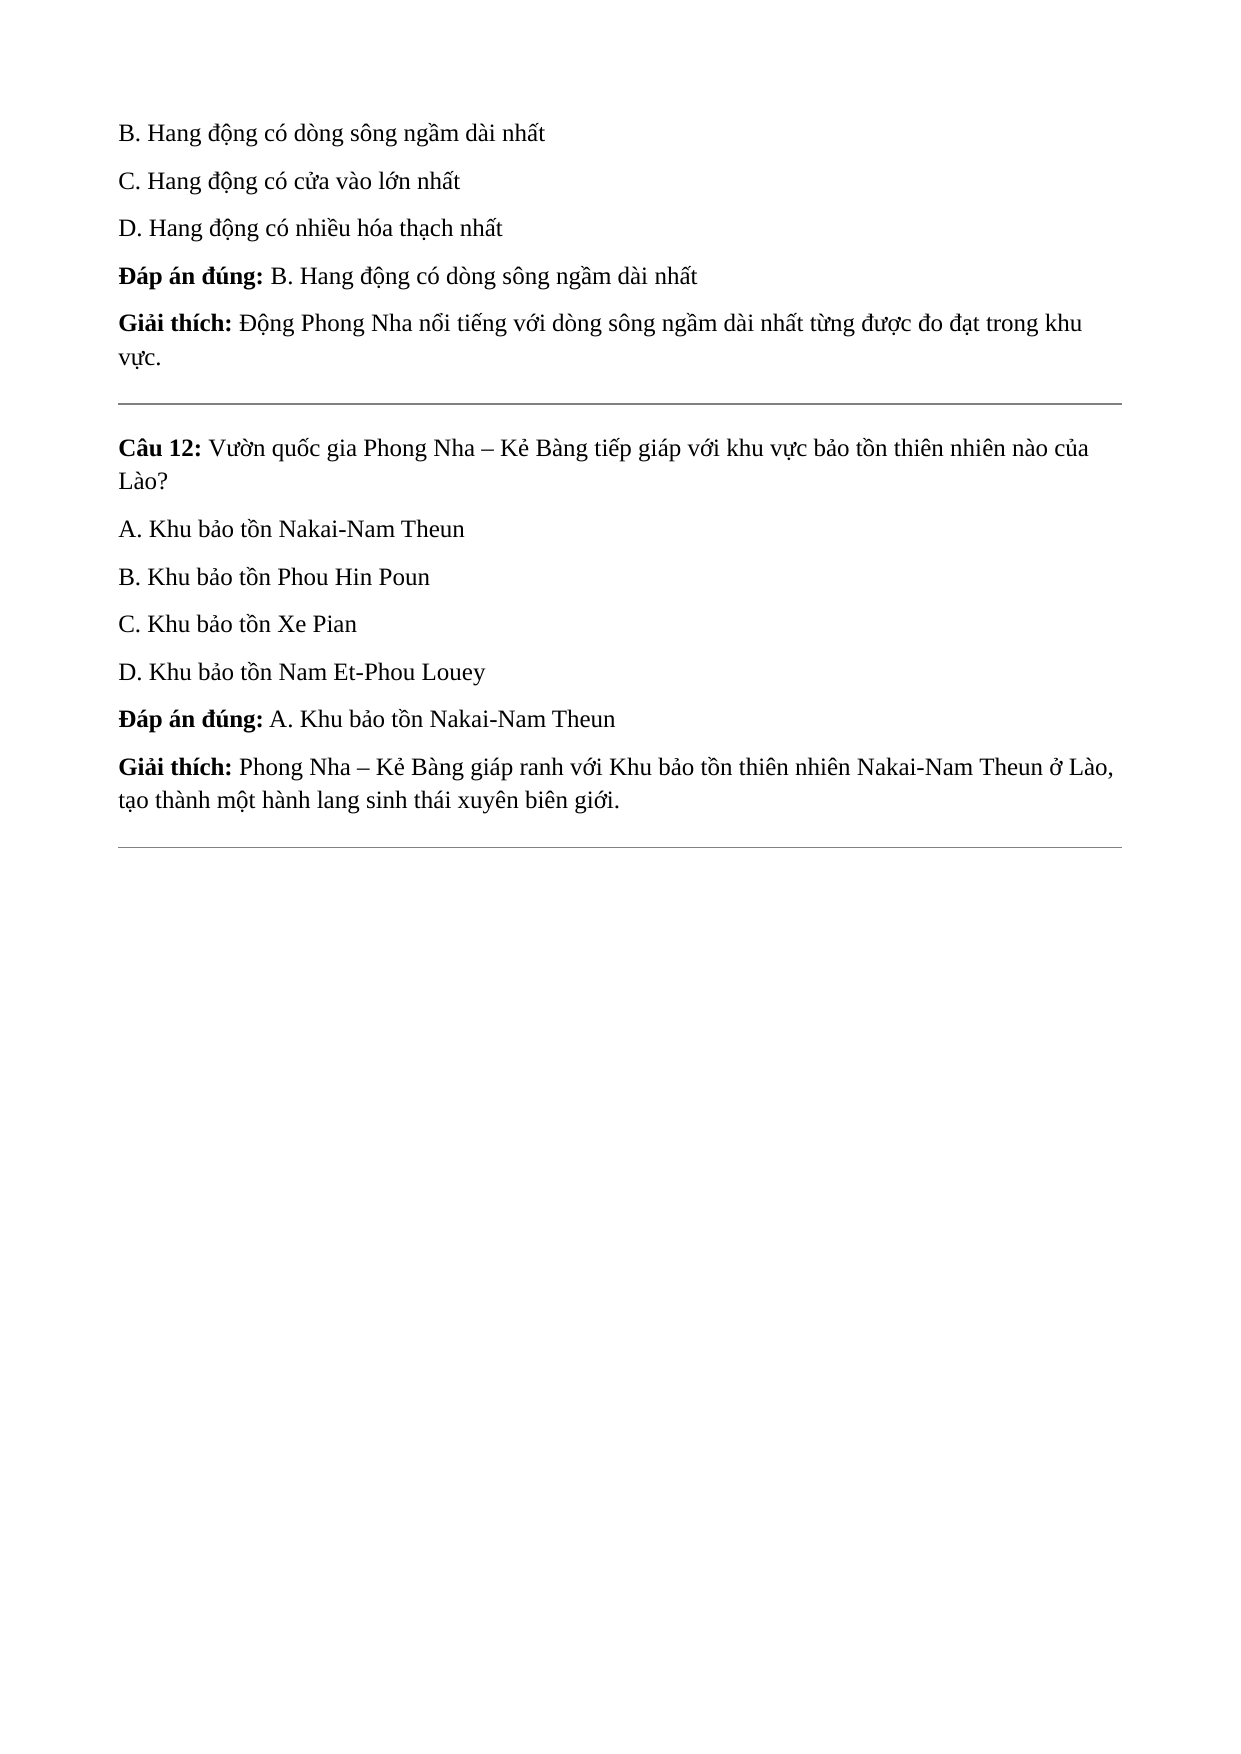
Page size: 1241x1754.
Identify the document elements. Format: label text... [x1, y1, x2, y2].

text B. Hang động có dòng sông ngầm dài nhất [118, 118, 1122, 147]
text C. Hang động có cửa vào lớn nhất [118, 166, 1122, 194]
text Câu 12: Vườn quốc gia Phong Nha – Kẻ Bàng tiếp giáp với khu vực bảo tồn thiên nhiên nào của Lào? [118, 433, 1122, 495]
text Giải thích: Phong Nha – Kẻ Bàng giáp ranh với Khu bảo tồn thiên nhiên Nakai-Nam Theun ở Lào, tạo thành một hành lang sinh thái xuyên biên giới. [118, 752, 1122, 814]
text D. Khu bảo tồn Nam Et-Phou Louey [118, 657, 1122, 686]
text Đáp án đúng: B. Hang động có dòng sông ngầm dài nhất [118, 261, 1122, 290]
text A. Khu bảo tồn Nakai-Nam Theun [118, 514, 1122, 543]
text C. Khu bảo tồn Xe Pian [118, 609, 1122, 638]
text D. Hang động có nhiều hóa thạch nhất [118, 213, 1122, 242]
text Đáp án đúng: A. Khu bảo tồn Nakai-Nam Theun [118, 704, 1122, 733]
text B. Khu bảo tồn Phou Hin Poun [118, 562, 1122, 590]
text Giải thích: Động Phong Nha nổi tiếng với dòng sông ngầm dài nhất từng được đo đạt trong khu vực. [118, 308, 1122, 370]
